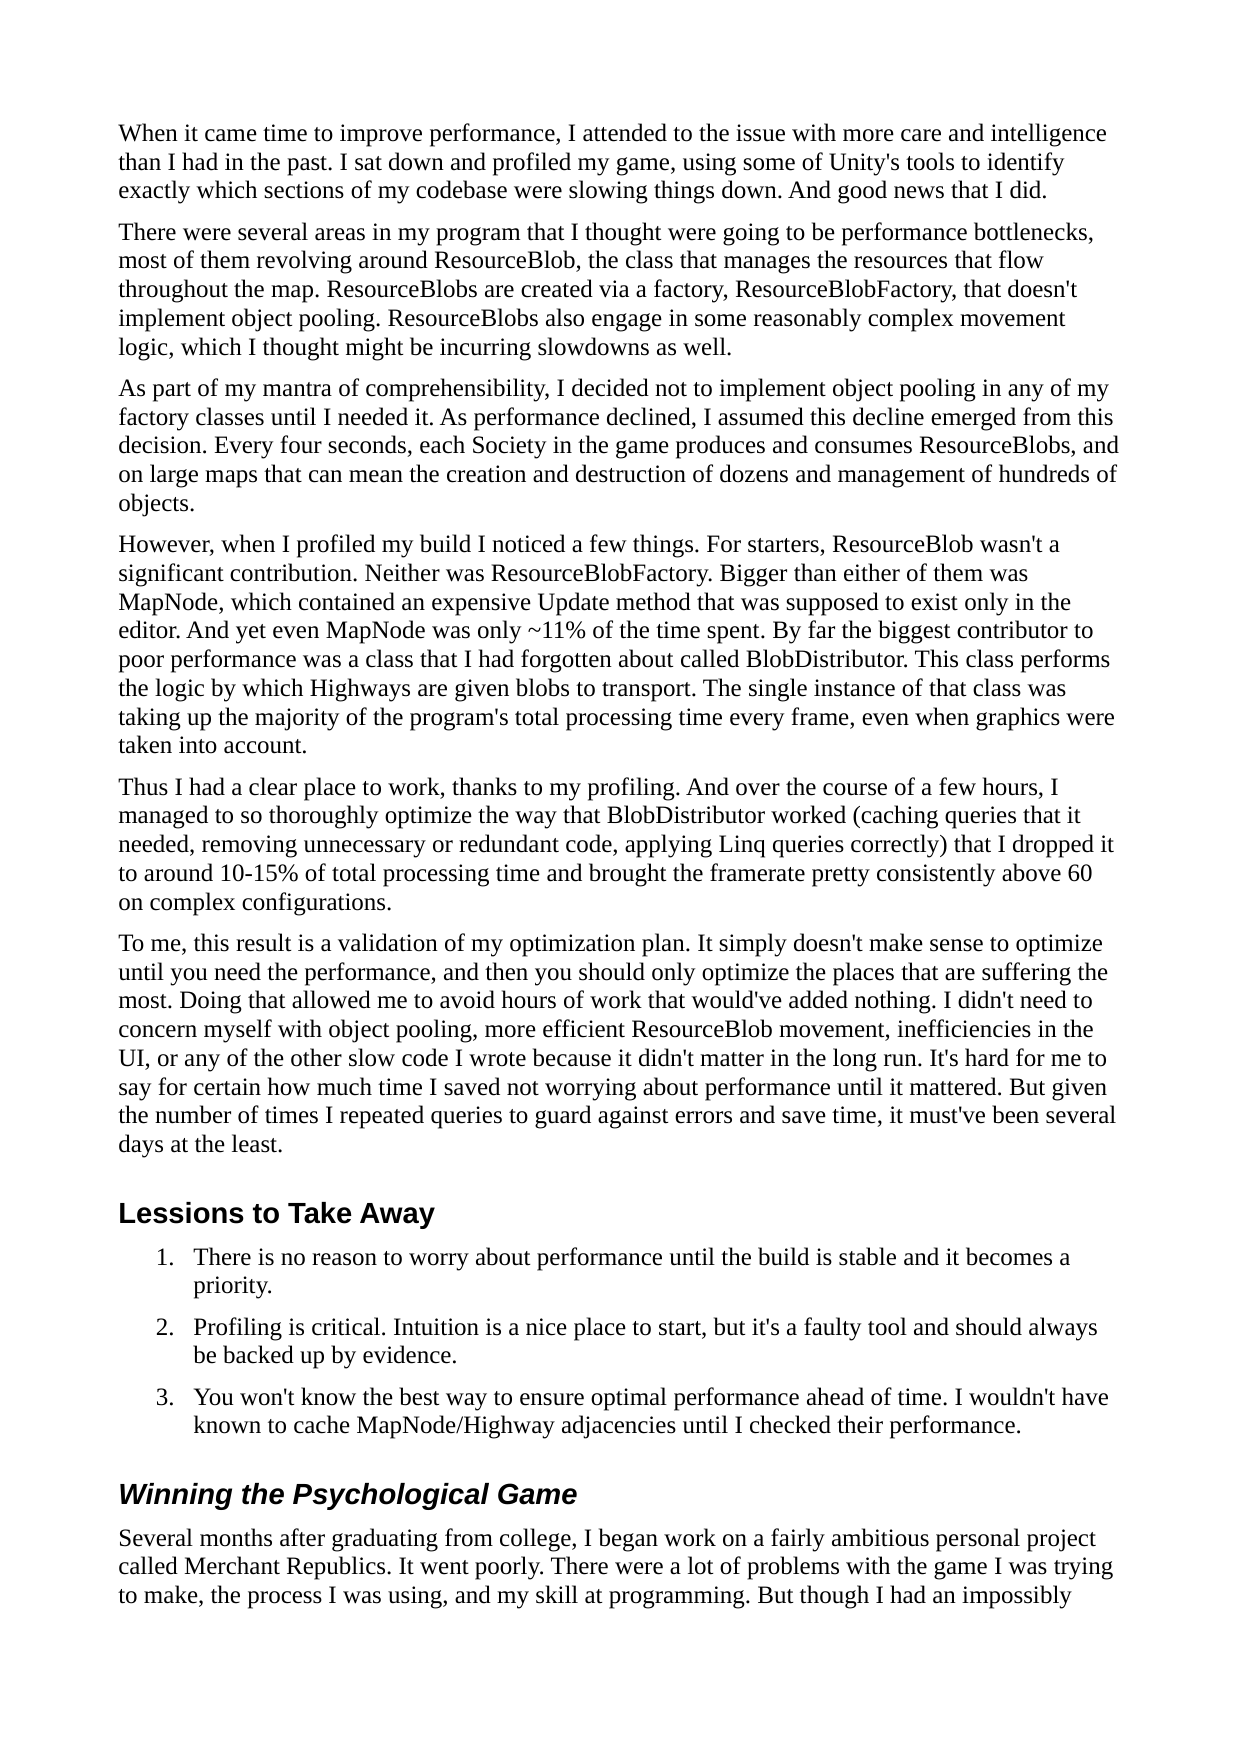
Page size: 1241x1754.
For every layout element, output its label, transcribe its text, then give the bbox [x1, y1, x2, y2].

list There is no reason to worry about performance until the build is stable and it becomes a priority. [156, 1242, 1122, 1299]
text Thus I had a clear place to work, thanks to my profiling. And over the course of a few hours, I managed to so thoroughly optimize the way that BlobDistributor worked (caching queries that it needed, removing unnecessary or redundant code, applying Linq queries correctly) that I dropped it to around 10-15% of total processing time and brought the framerate pretty consistently above 60 on complex configurations. [118, 772, 1122, 916]
subtitle Lessions to Take Away [118, 1196, 1122, 1229]
text However, when I profiled my build I noticed a few things. For starters, ResourceBlob wasn't a significant contribution. Neither was ResourceBlobFactory. Bigger than either of them was MapNode, which contained an expensive Update method that was supposed to exist only in the editor. And yet even MapNode was only ~11% of the time spent. By far the biggest contributor to poor performance was a class that I had forgotten about called BlobDistributor. This class performs the logic by which Highways are given blobs to transport. The single instance of that class was taking up the majority of the program's total processing time every frame, even when graphics were taken into account. [118, 529, 1122, 759]
text To me, this result is a validation of my optimization plan. It simply doesn't make sense to optimize until you need the performance, and then you should only optimize the places that are suffering the most. Doing that allowed me to avoid hours of work that would've added nothing. I didn't need to concern myself with object pooling, more efficient ResourceBlob movement, inefficiencies in the UI, or any of the other slow code I wrote because it didn't matter in the long run. It's hard for me to say for certain how much time I saved not worrying about performance until it mattered. But given the number of times I repeated queries to guard against errors and save time, it must've been several days at the least. [118, 928, 1122, 1158]
list You won't know the best way to ensure optimal performance ahead of time. I wouldn't have known to cache MapNode/Highway adjacencies until I checked their performance. [156, 1382, 1122, 1439]
text When it came time to improve performance, I attended to the issue with more care and intelligence than I had in the past. I sat down and profiled my game, using some of Unity's tools to identify exactly which sections of my codebase were slowing things down. And good news that I did. [118, 118, 1122, 204]
text As part of my mantra of comprehensibility, I decided not to implement object pooling in any of my factory classes until I needed it. As performance declined, I assumed this decline emerged from this decision. Every four seconds, each Society in the game produces and consumes ResourceBlobs, and on large maps that can mean the creation and destruction of dozens and management of hundreds of objects. [118, 373, 1122, 517]
list Profiling is critical. Intuition is a nice place to start, but it's a faulty tool and should always be backed up by evidence. [156, 1312, 1122, 1369]
text There were several areas in my program that I thought were going to be performance bottlenecks, most of them revolving around ResourceBlob, the class that manages the resources that flow throughout the map. ResourceBlobs are created via a factory, ResourceBlobFactory, that doesn't implement object pooling. ResourceBlobs also engage in some reasonably complex movement logic, which I thought might be incurring slowdowns as well. [118, 217, 1122, 361]
text Several months after graduating from college, I began work on a fairly ambitious personal project called Merchant Republics. It went poorly. There were a lot of problems with the game I was trying to make, the process I was using, and my skill at programming. But though I had an impossibly [118, 1523, 1122, 1609]
subtitle Winning the Psychological Game [118, 1477, 1122, 1510]
